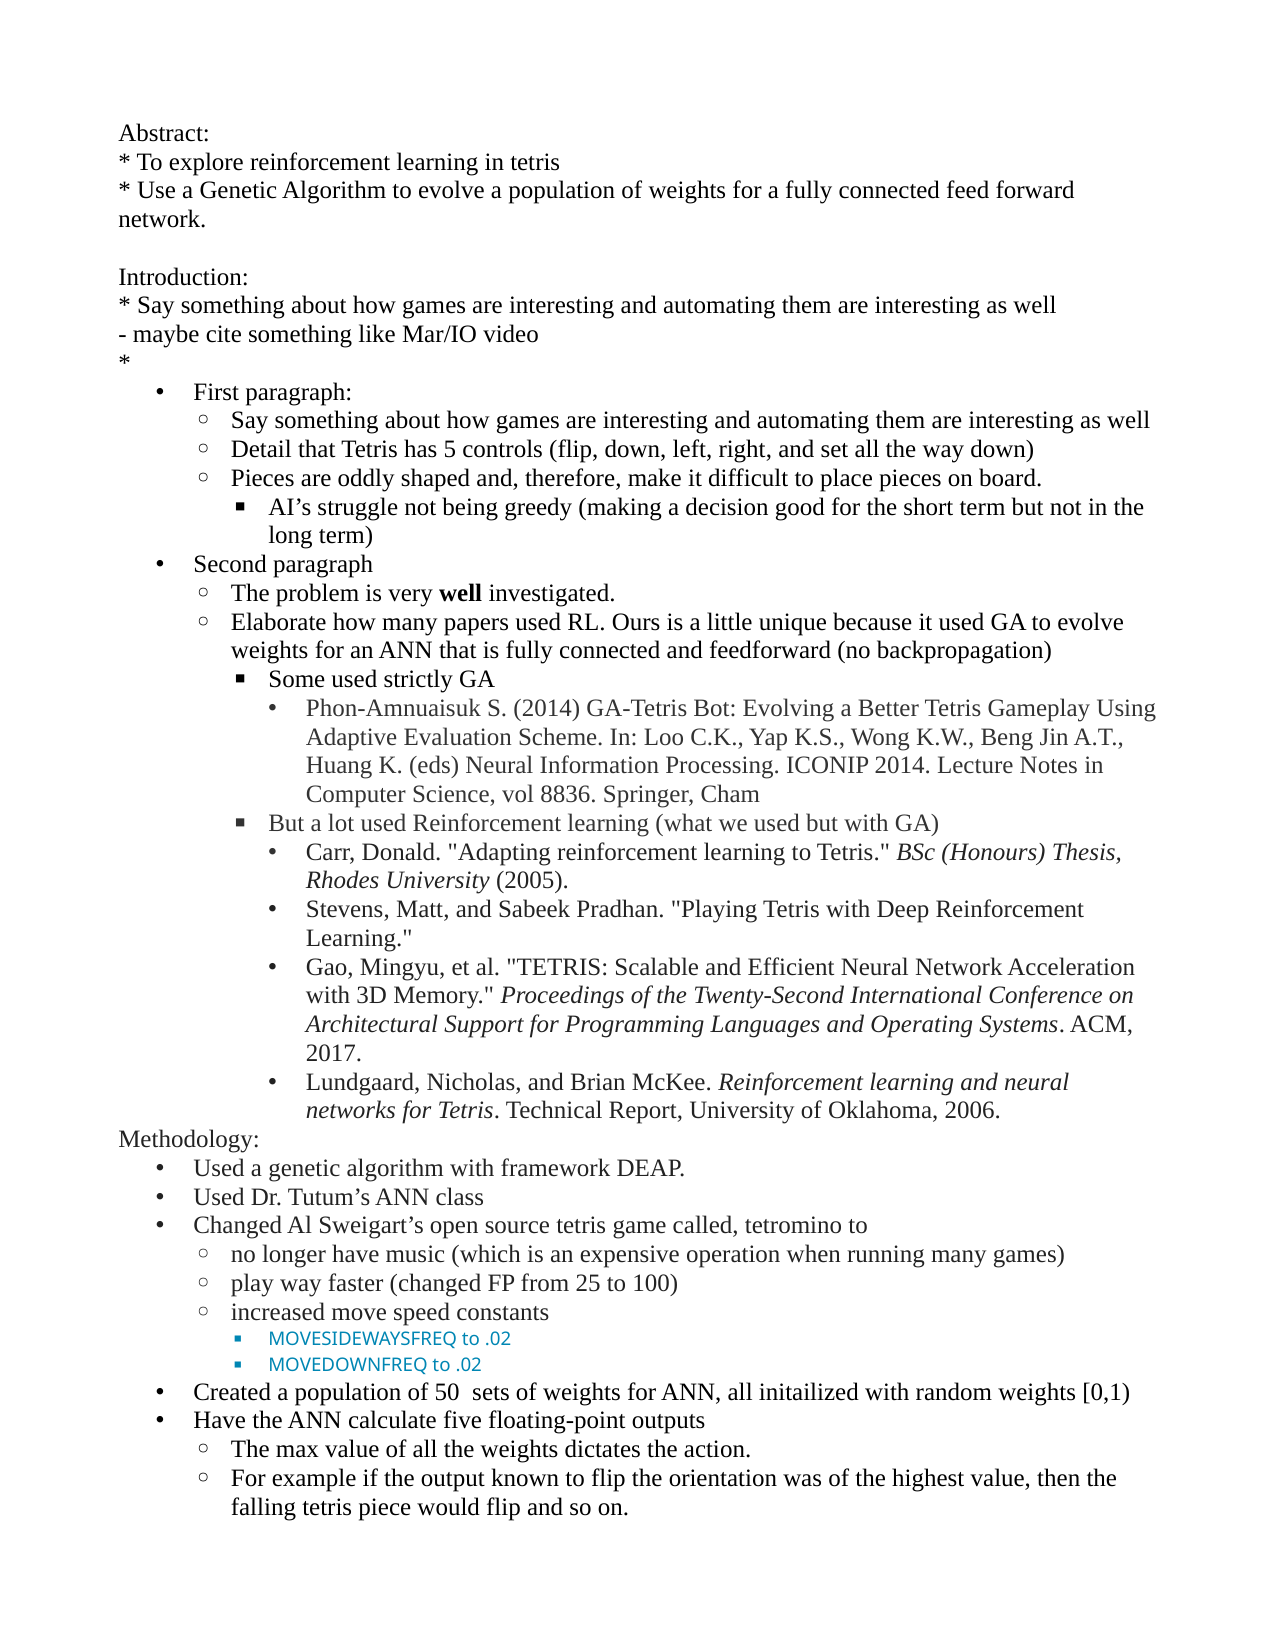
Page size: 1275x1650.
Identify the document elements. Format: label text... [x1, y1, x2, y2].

list AI’s struggle not being greedy (making a decision good for the short term but not in the long term) [231, 492, 1157, 549]
text - maybe cite something like Mar/IO video [118, 319, 1157, 348]
text Abstract: [118, 118, 1157, 147]
list Phon-Amnuaisuk S. (2014) GA-Tetris Bot: Evolving a Better Tetris Gameplay Using Adaptive Evaluation Scheme. In: Loo C.K., Yap K.S., Wong K.W., Beng Jin A.T., Huang K. (eds) Neural Information Processing. ICONIP 2014. Lecture Notes in Computer Science, vol 8836. Springer, Cham [268, 693, 1157, 808]
list Gao, Mingyu, et al. "TETRIS: Scalable and Efficient Neural Network Acceleration with 3D Memory." Proceedings of the Twenty-Second International Conference on Architectural Support for Programming Languages and Operating Systems. ACM, 2017. [268, 952, 1157, 1067]
list play way faster (changed FP from 25 to 100) [193, 1268, 1157, 1297]
list Say something about how games are interesting and automating them are interesting as well [193, 406, 1157, 434]
list Second paragraph [156, 549, 1157, 578]
list But a lot used Reinforcement learning (what we used but with GA) [231, 808, 1157, 837]
text * Say something about how games are interesting and automating them are interesting as well [118, 291, 1157, 319]
list For example if the output known to flip the orientation was of the highest value, then the falling tetris piece would flip and so on. [193, 1463, 1157, 1520]
list Stevens, Matt, and Sabeek Pradhan. "Playing Tetris with Deep Reinforcement Learning." [268, 894, 1157, 952]
list MOVESIDEWAYSFREQ to .02 [231, 1326, 1157, 1351]
list Changed Al Sweigart’s open source tetris game called, tetromino to [156, 1211, 1157, 1239]
list MOVEDOWNFREQ to .02 [231, 1351, 1157, 1377]
list Elaborate how many papers used RL. Ours is a little unique because it used GA to evolve weights for an ANN that is fully connected and feedforward (no backpropagation) [193, 607, 1157, 664]
list Some used strictly GA [231, 664, 1157, 693]
list Pieces are oddly shaped and, therefore, make it difficult to place pieces on board. [193, 463, 1157, 492]
list First paragraph: [156, 377, 1157, 406]
list The problem is very well investigated. [193, 578, 1157, 607]
text Introduction: [118, 262, 1157, 291]
text * Use a Genetic Algorithm to evolve a population of weights for a fully connected feed forward network. [118, 176, 1157, 233]
list Created a population of 50 sets of weights for ANN, all initailized with random weights [0,1) [156, 1377, 1157, 1405]
text * To explore reinforcement learning in tetris [118, 147, 1157, 176]
list Have the ANN calculate five floating-point outputs [156, 1405, 1157, 1434]
list Lundgaard, Nicholas, and Brian McKee. Reinforcement learning and neural networks for Tetris. Technical Report, University of Oklahoma, 2006. [268, 1067, 1157, 1124]
list Used Dr. Tutum’s ANN class [156, 1182, 1157, 1211]
list Detail that Tetris has 5 controls (flip, down, left, right, and set all the way down) [193, 434, 1157, 463]
list Used a genetic algorithm with framework DEAP. [156, 1153, 1157, 1182]
list Carr, Donald. "Adapting reinforcement learning to Tetris." BSc (Honours) Thesis, Rhodes University (2005). [268, 837, 1157, 894]
list The max value of all the weights dictates the action. [193, 1434, 1157, 1463]
list no longer have music (which is an expensive operation when running many games) [193, 1239, 1157, 1268]
text Methodology: [118, 1124, 1157, 1153]
list increased move speed constants [193, 1297, 1157, 1326]
text * [118, 348, 1157, 377]
